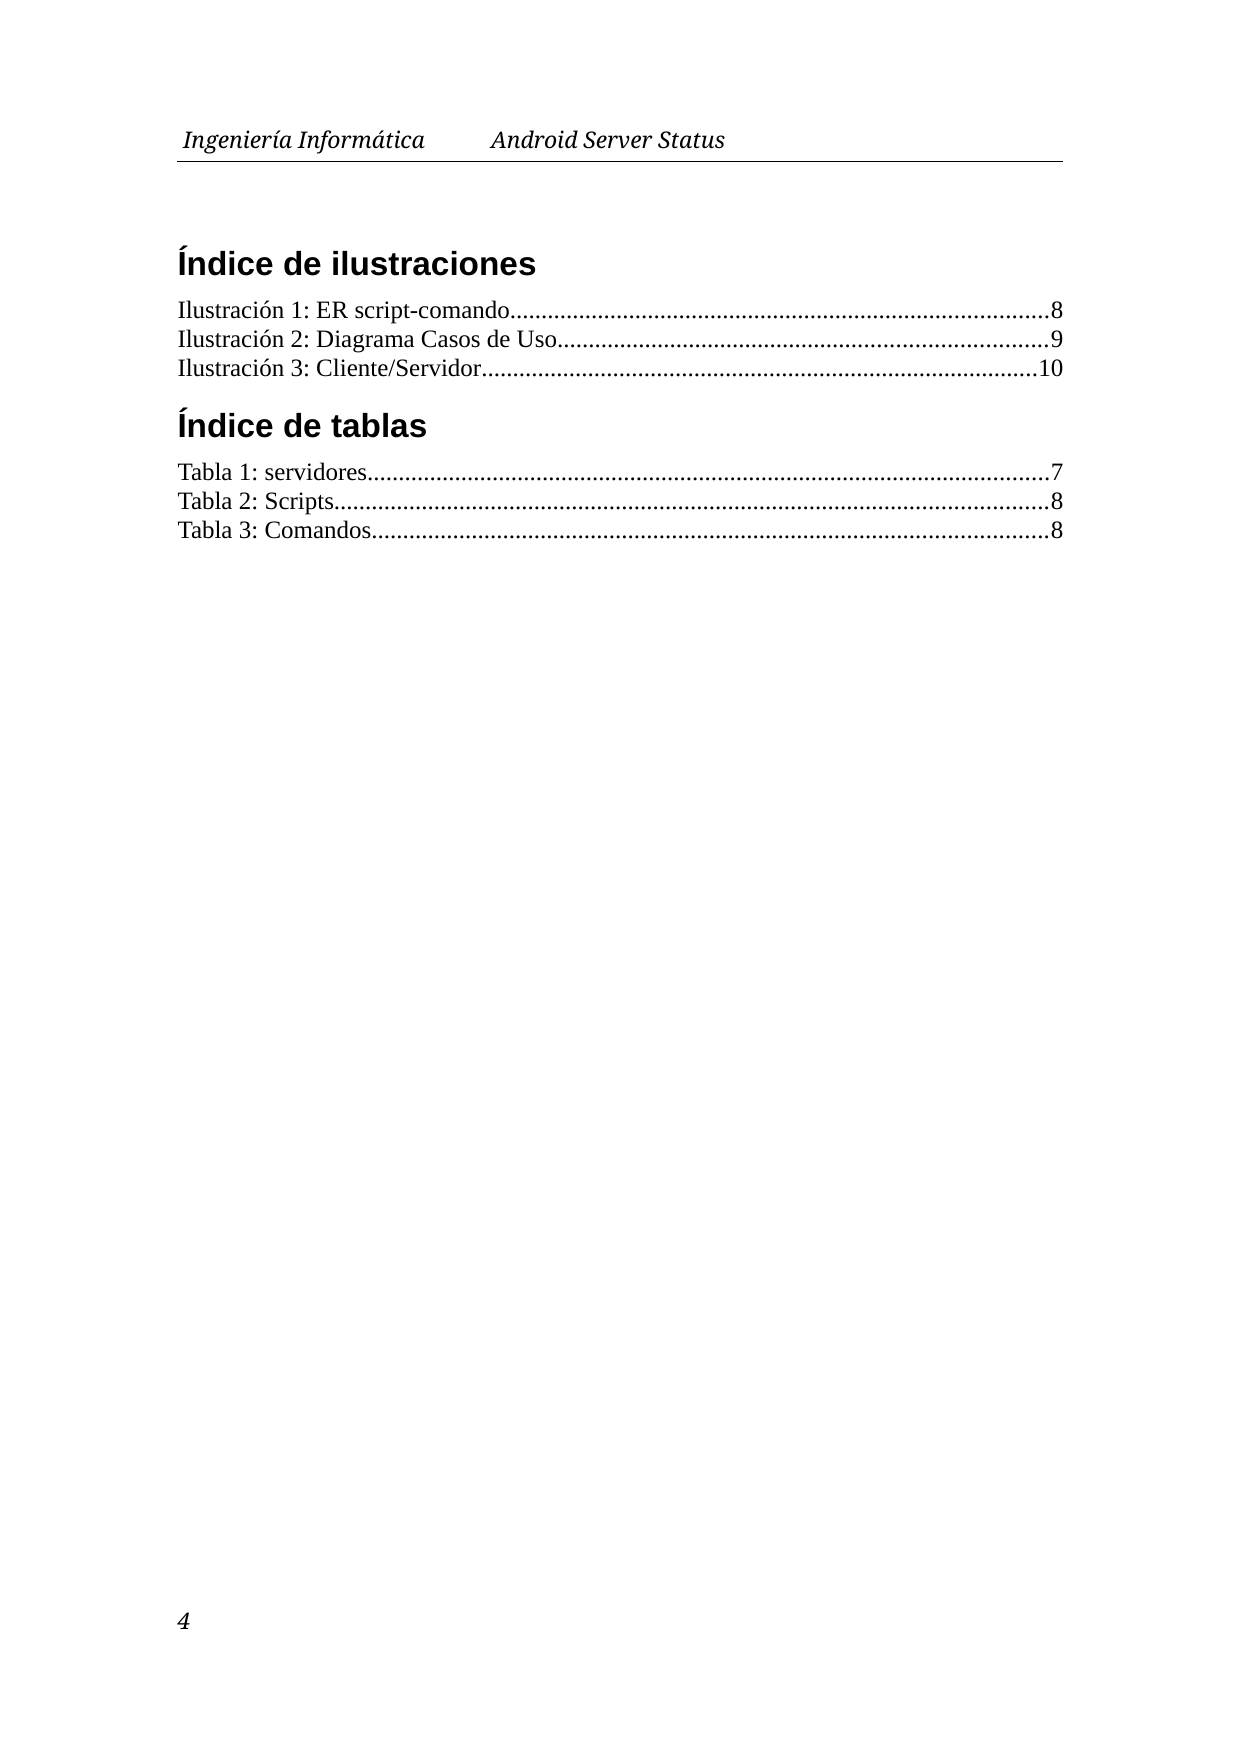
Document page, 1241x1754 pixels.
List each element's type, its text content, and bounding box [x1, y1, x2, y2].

text Tabla 1: servidores 7 [177, 457, 1063, 486]
text Tabla 2: Scripts 8 [177, 486, 1063, 515]
text Ilustración 1: ER script-comando 8 [177, 295, 1063, 324]
subtitle Índice de ilustraciones [177, 244, 1063, 283]
subtitle Índice de tablas [177, 406, 1063, 445]
text Ilustración 3: Cliente/Servidor 10 [177, 353, 1063, 381]
text Tabla 3: Comandos 8 [177, 515, 1063, 543]
text Ilustración 2: Diagrama Casos de Uso 9 [177, 324, 1063, 353]
